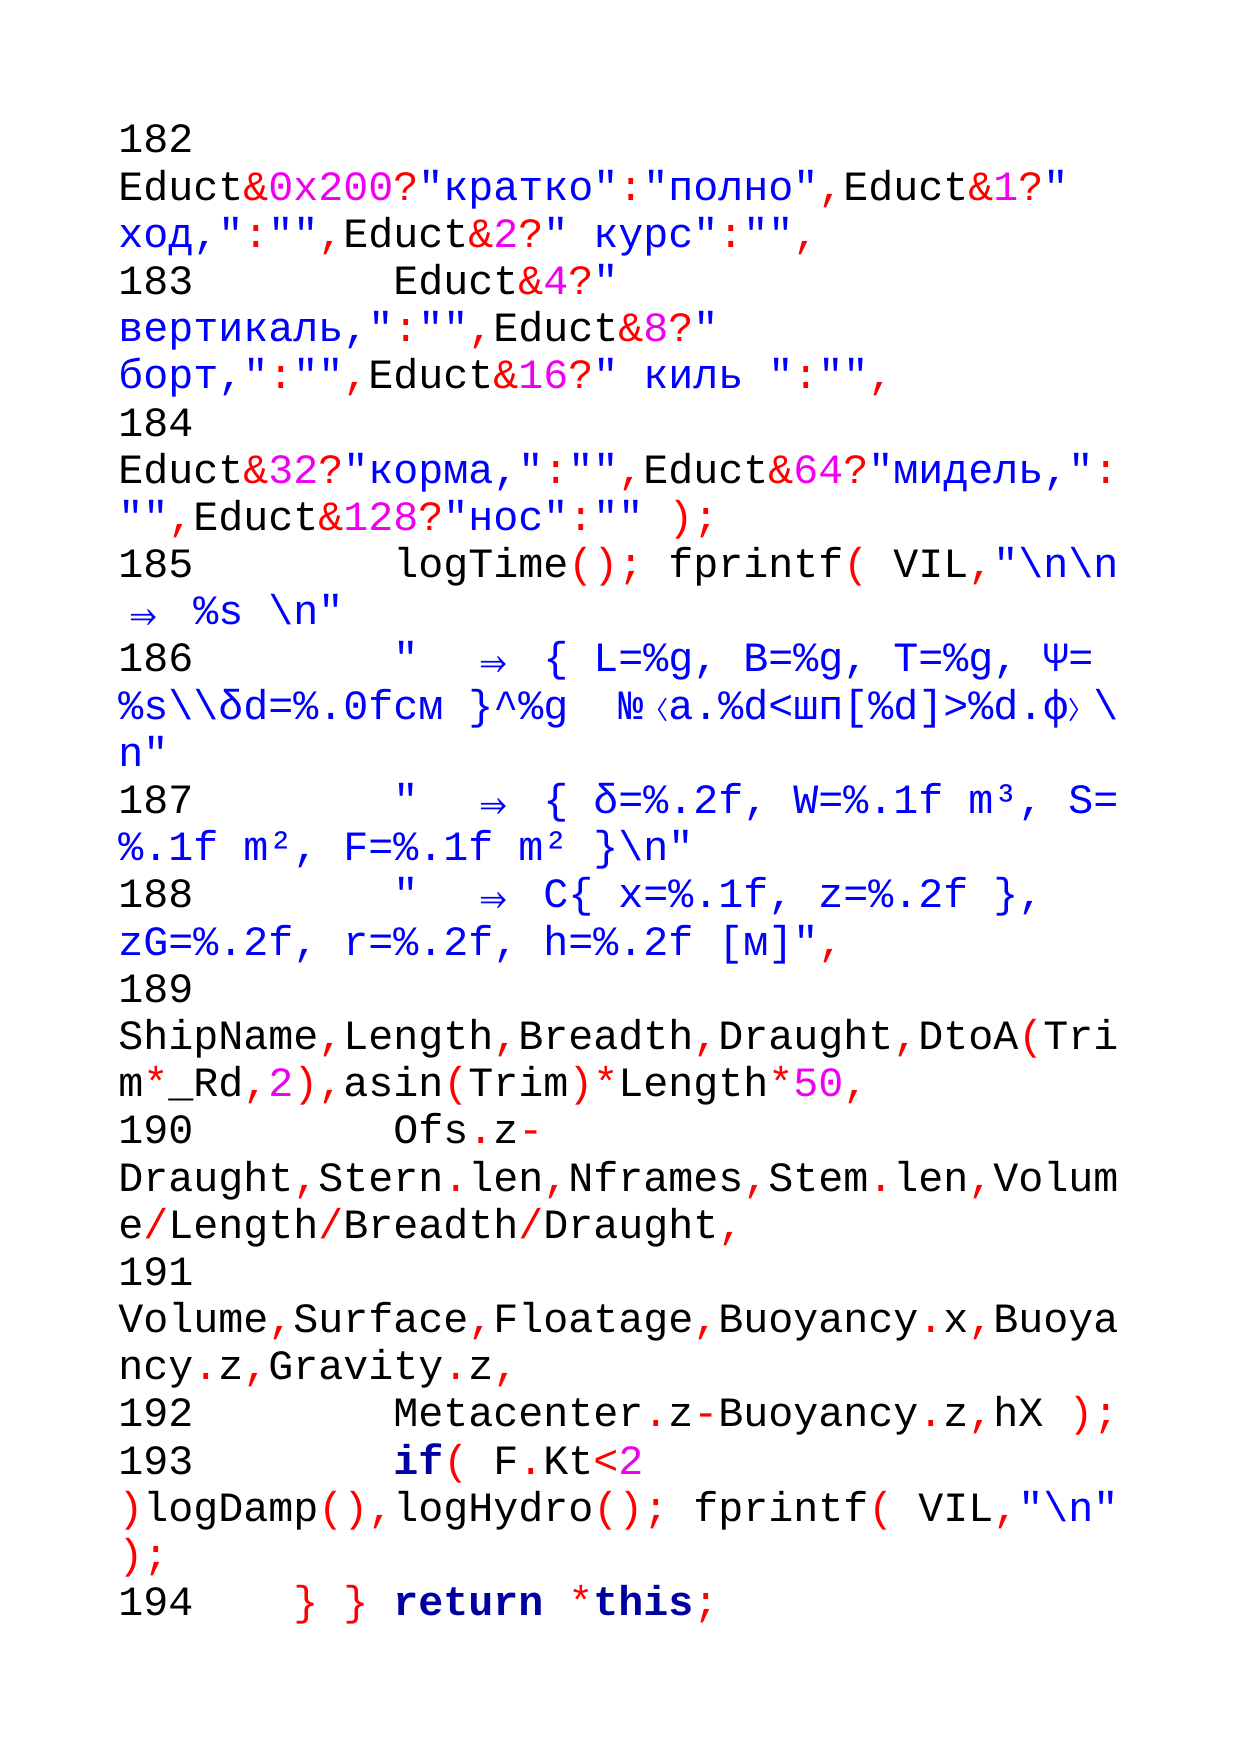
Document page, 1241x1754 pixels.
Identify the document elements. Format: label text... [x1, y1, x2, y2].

subtitle 192 Metacenter.z-Buoyancy.z,hX ); [693, 1392, 718, 1439]
subtitle 192 Metacenter.z-Buoyancy.z,hX ); [118, 1392, 393, 1439]
subtitle 192 Metacenter.z-Buoyancy.z,hX ); [968, 1392, 993, 1439]
subtitle 182 Educt&0x200?"кратко":"полно",Educt&1?" ход,":"",Educt&2?" курс":"", [118, 118, 1122, 260]
subtitle 183 Educt&4?" вертикаль,":"",Educt&8?" борт,":"",Educt&16?" киль ":"", [118, 260, 1122, 401]
subtitle 185 logTime(); fprintf( VIL,"\n\n ⇒ %s \n" [118, 543, 1122, 637]
subtitle 191 Volume,Surface,Floatage,Buoyancy.x,Buoyancy.z,Gravity.z, [118, 1251, 1122, 1392]
subtitle 190 Ofs.z-Draught,Stern.len,Nframes,Stem.len,Volume/Length/Breadth/Draught, [118, 1109, 1122, 1251]
subtitle 194 } } return *this; [118, 1581, 1122, 1628]
subtitle 192 Metacenter.z-Buoyancy.z,hX ); [643, 1392, 668, 1439]
subtitle 192 Metacenter.z-Buoyancy.z,hX ); [918, 1392, 943, 1439]
subtitle 188 " ⇒ С{ x=%.1f, z=%.2f }, zG=%.2f, r=%.2f, h=%.2f [м]", [118, 873, 1122, 967]
subtitle 189 ShipName,Length,Breadth,Draught,DtoA(Trim*_Rd,2),asin(Trim)*Length*50, [118, 967, 1122, 1109]
subtitle 187 " ⇒ { δ=%.2f, W=%.1f m³, S=%.1f m², F=%.1f m² }\n" [118, 779, 1122, 873]
subtitle 193 if( F.Kt<2 )logDamp(),logHydro(); fprintf( VIL,"\n" ); [118, 1439, 1122, 1581]
subtitle 192 Metacenter.z-Buoyancy.z,hX ); [1068, 1392, 1122, 1439]
subtitle 186 " ⇒ { L=%g, B=%g, T=%g, Ψ=%s\\δd=%.0fсм }^%g №〈а.%d<шп[%d]>%d.ф〉\n" [118, 637, 1122, 779]
subtitle 184 Educt&32?"корма,":"",Educt&64?"мидель,":"",Educt&128?"нос":"" ); [118, 401, 1122, 543]
